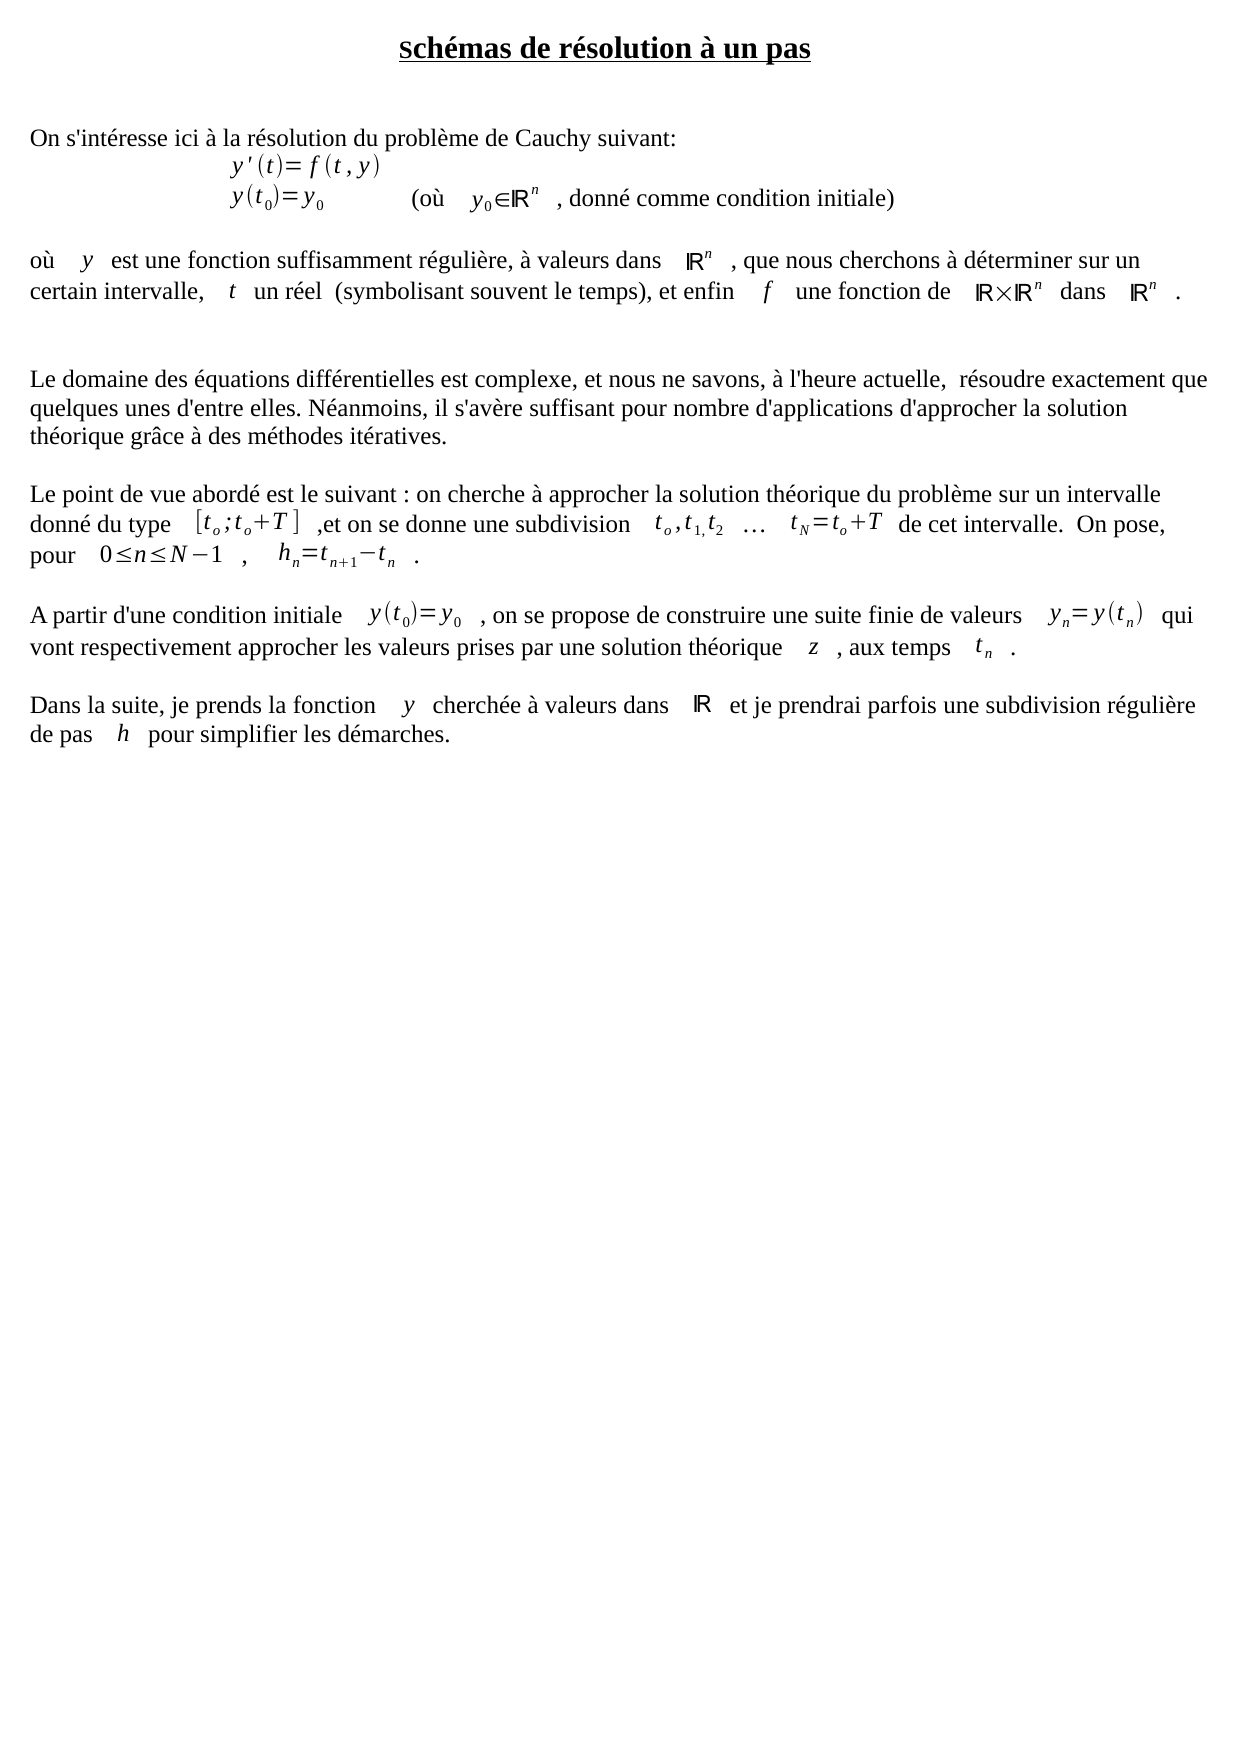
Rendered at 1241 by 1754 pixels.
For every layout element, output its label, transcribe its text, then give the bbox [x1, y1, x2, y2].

text (où , donné comme condition initiale) [29, 152, 1211, 215]
text Schémas de résolution à un pas On s'intéresse ici à la résolution du problème de Cauchy suivant: [29, 29, 1211, 152]
text où est une fonction suffisamment régulière, à valeurs dans , que nous cherchons à déterminer sur un certain intervalle, un réel (symbolisant souvent le temps), et enfin une fonction de dans . [29, 244, 1211, 335]
text [29, 777, 1211, 1697]
text Le domaine des équations différentielles est complexe, et nous ne savons, à l'heure actuelle, résoudre exactement que quelques unes d'entre elles. Néanmoins, il s'avère suffisant pour nombre d'applications d'approcher la solution théorique grâce à des méthodes itératives. Le point de vue abordé est le suivant : on cherche à approcher la solution théorique du problème sur un intervalle donné du type ,et on se donne une subdivision … de cet intervalle. On pose, pour , . A partir d'une condition initiale , on se propose de construire une suite finie de valeurs qui vont respectivement approcher les valeurs prises par une solution théorique , aux temps . Dans la suite, je prends la fonction cherchée à valeurs dans et je prendrai parfois une subdivision régulière de pas pour simplifier les démarches. [29, 364, 1211, 748]
